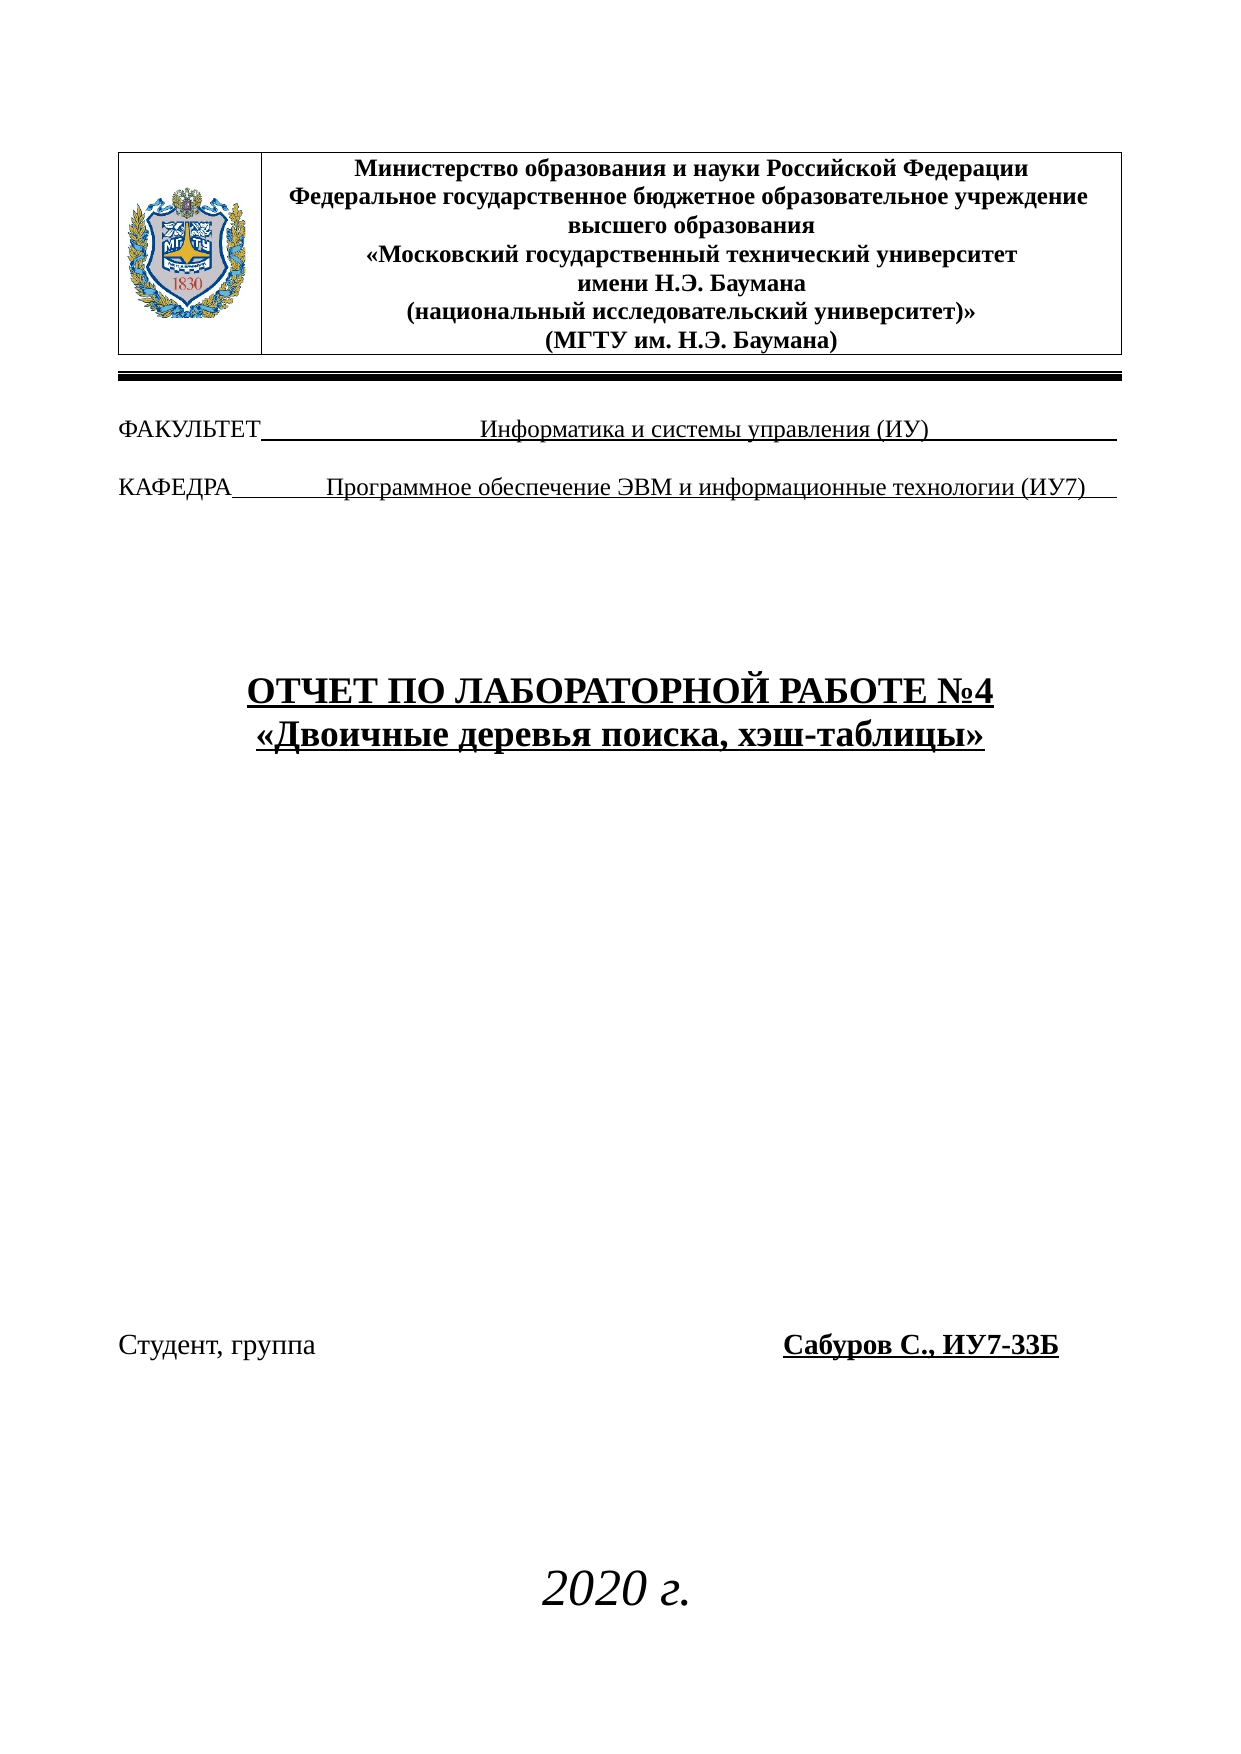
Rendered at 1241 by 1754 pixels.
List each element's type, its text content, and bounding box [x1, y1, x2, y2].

text Студент, группа Сабуров С., ИУ7-33Б [118, 1327, 1122, 1394]
text ФАКУЛЬТЕТ Информатика и системы управления (ИУ) [118, 414, 1122, 443]
table_header Министерство образования и науки Российской Федерации Федеральное государственное бюджетное образовательное учреждение высшего образования «Московский государственный технический университет имени Н.Э. Баумана (национальный исследовательский университет)» (МГТУ им. Н.Э. Баумана) [262, 153, 1121, 354]
table_header [119, 153, 261, 354]
text 2020 г. [118, 1557, 1122, 1617]
text КАФЕДРА Программное обеспечение ЭВМ и информационные технологии (ИУ7) [118, 472, 1122, 501]
picture [127, 187, 248, 323]
text ОТЧЕТ ПО ЛАБОРАТОРНОЙ РАБОТЕ №4 «Двоичные деревья поиска, хэш-таблицы» [118, 668, 1122, 754]
